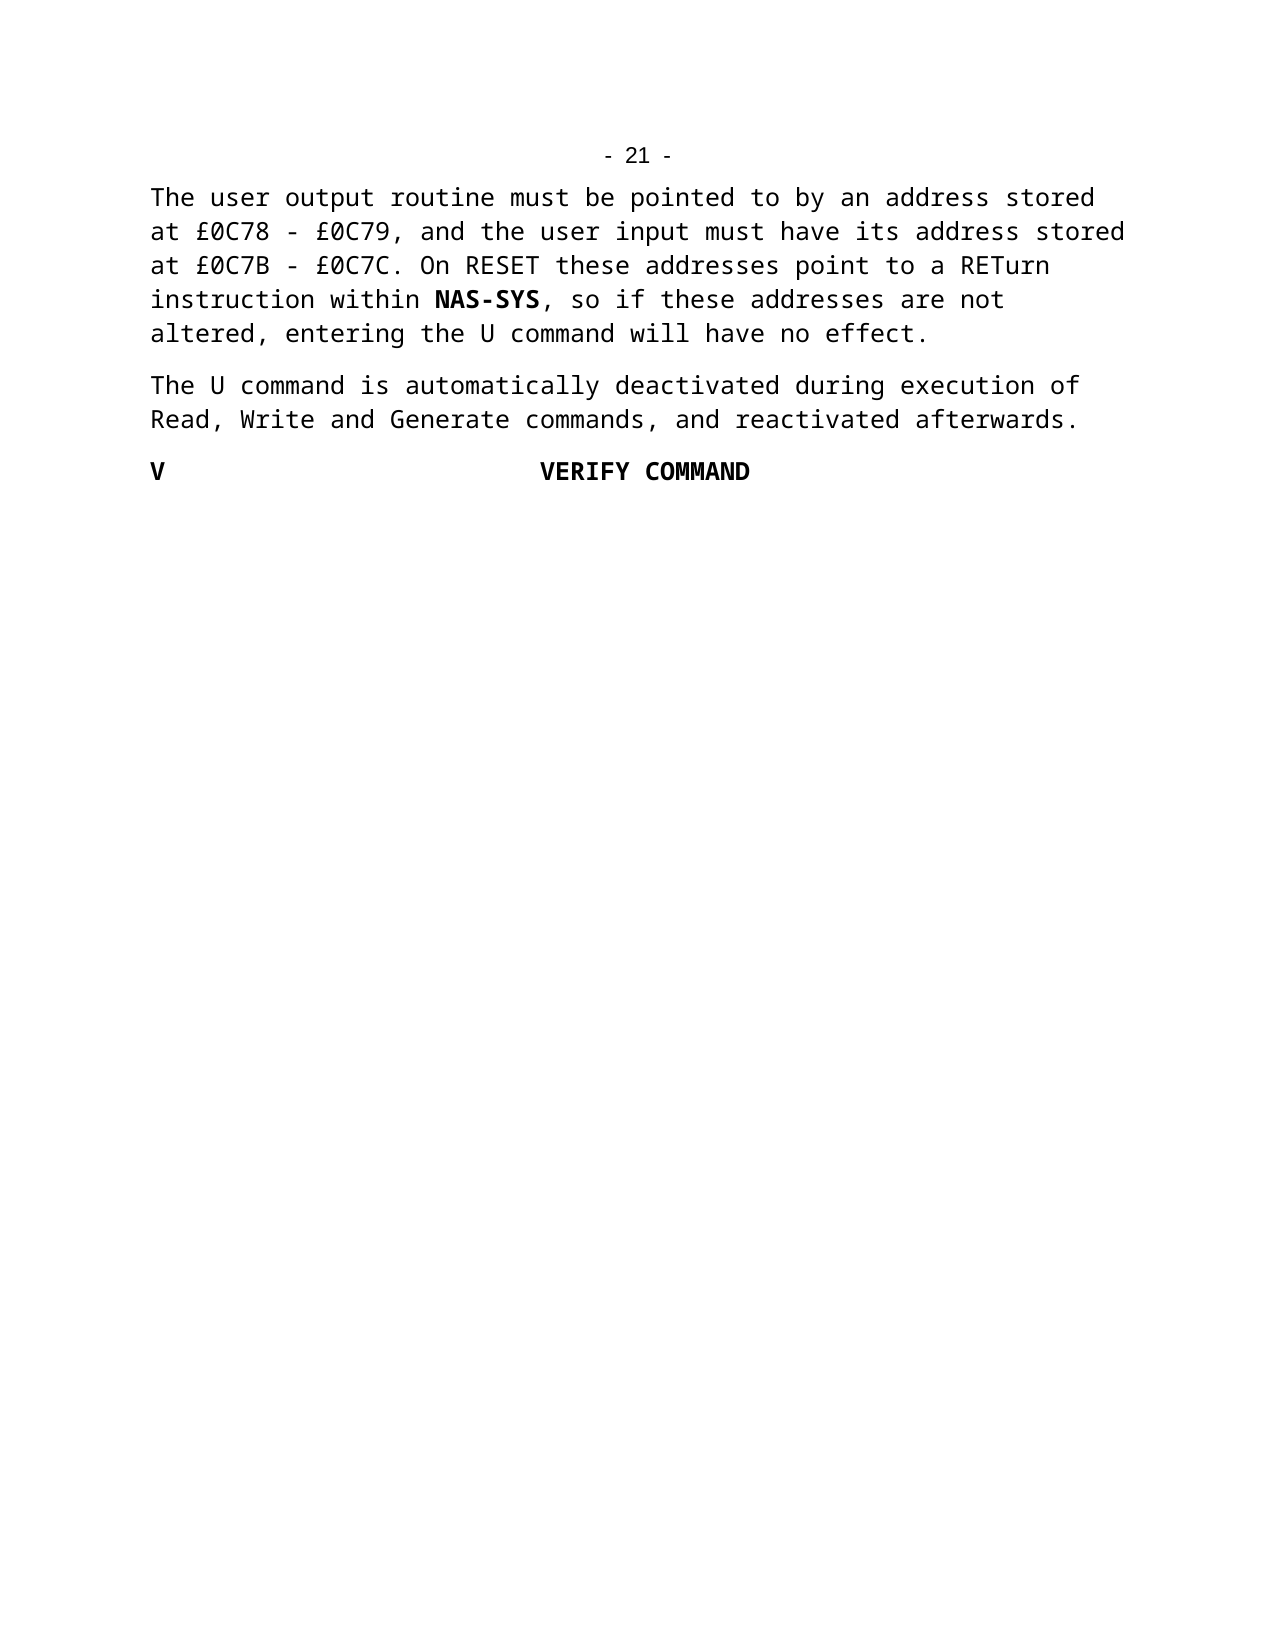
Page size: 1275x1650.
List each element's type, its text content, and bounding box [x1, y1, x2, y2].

text The user output routine must be pointed to by an address stored at £0C78 - £0C79, and the user input must have its address stored at £0C7B - £0C7C. On RESET these addresses point to a RETurn instruction within NAS-SYS, so if these addresses are not altered, entering the U command will have no effect. [150, 180, 1125, 350]
text V VERIFY COMMAND [150, 454, 1125, 488]
text The U command is automatically deactivated during execution of Read, Write and Generate commands, and reactivated afterwards. [150, 368, 1125, 436]
